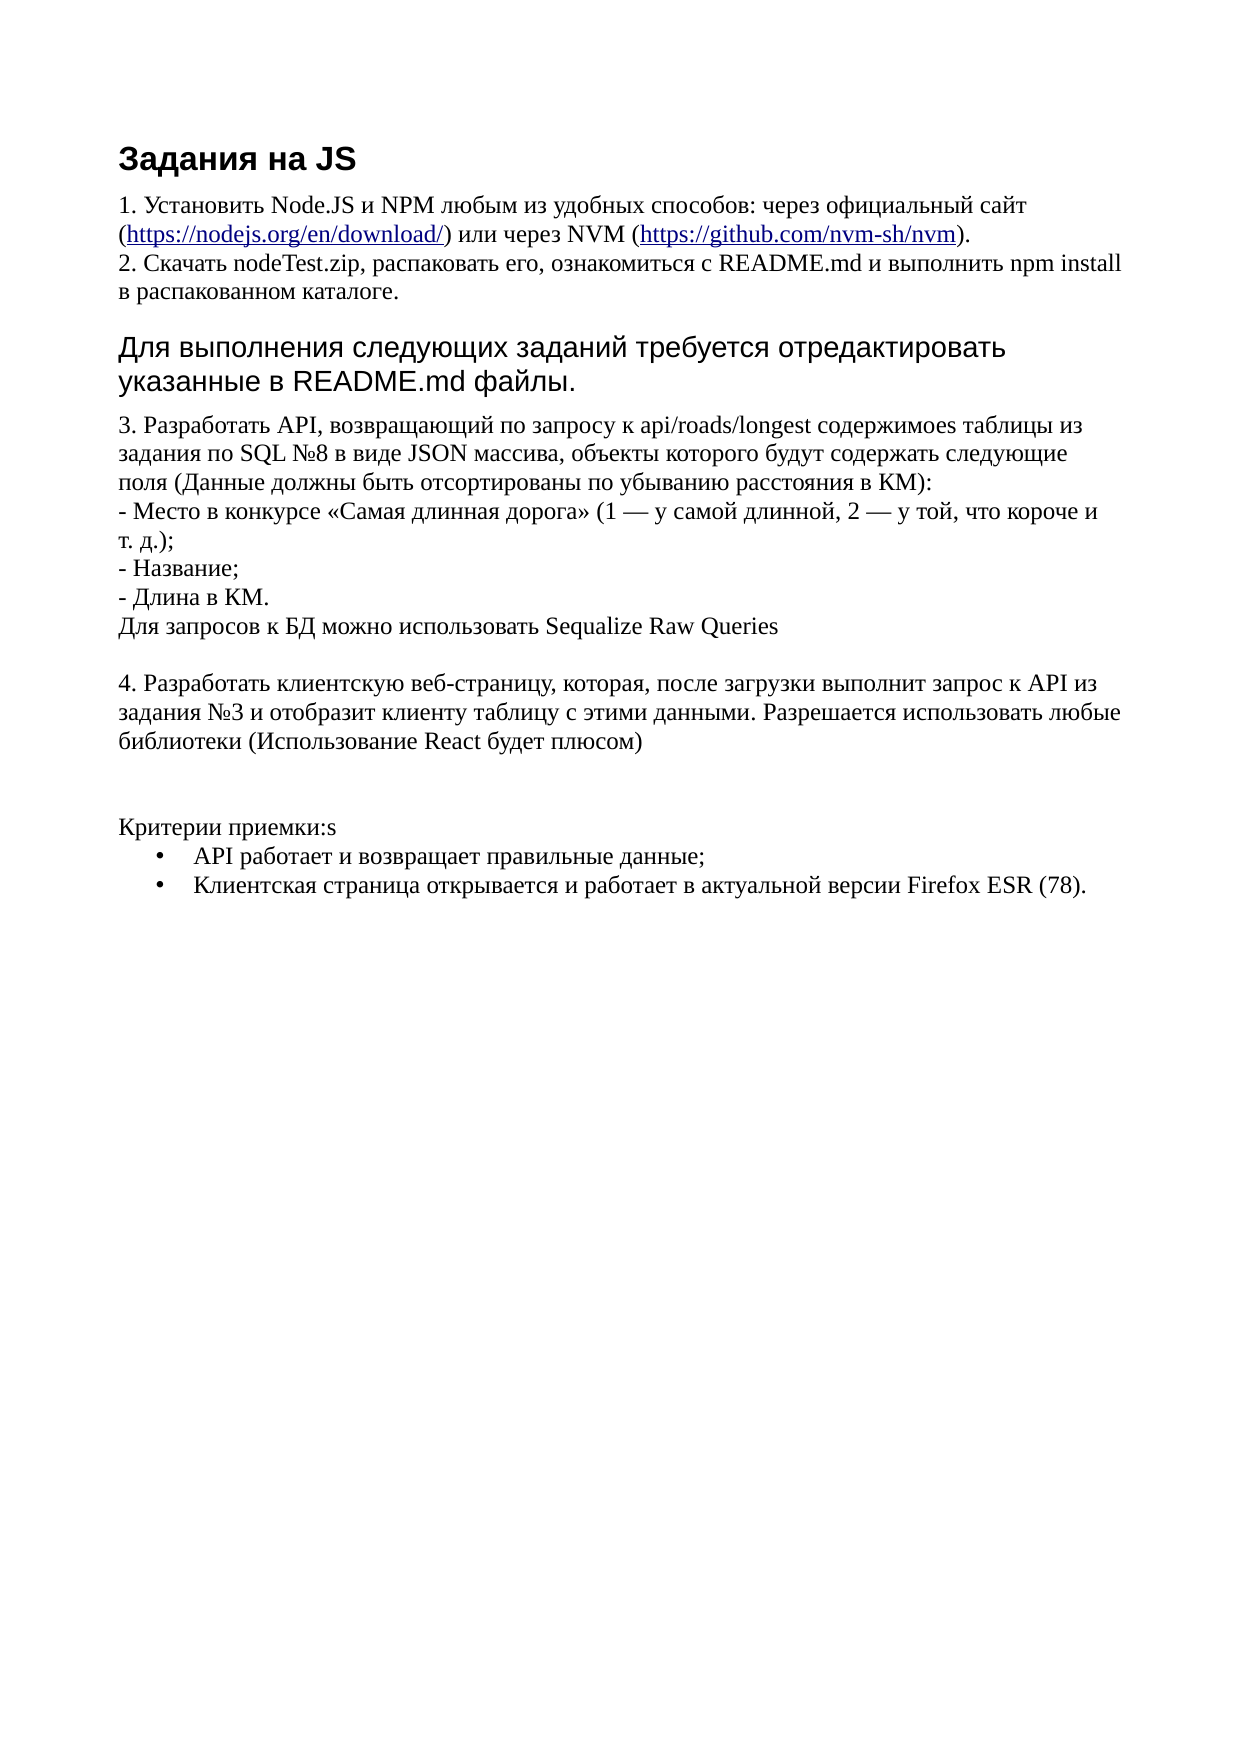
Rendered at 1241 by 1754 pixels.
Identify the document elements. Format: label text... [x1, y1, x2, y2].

text Критерии приемки:s [118, 812, 1122, 841]
text 2. Скачать nodeTest.zip, распаковать его, ознакомиться с README.md и выполнить npm install в распакованном каталоге. [118, 248, 1122, 305]
text - Длина в КМ. [118, 582, 1122, 611]
subtitle Для выполнения следующих заданий требуется отредактировать указанные в README.md файлы. [118, 330, 1122, 397]
text 3. Разработать API, возвращающий по запросу к api/roads/longest содержимоеs таблицы из задания по SQL №8 в виде JSON массива, объекты которого будут содержать следующие поля (Данные должны быть отсортированы по убыванию расстояния в КМ): [118, 410, 1122, 496]
text 1. Установить Node.JS и NPM любым из удобных способов: через официальный сайт (https://nodejs.org/en/download/) или через NVM (https://github.com/nvm-sh/nvm). [118, 190, 1122, 248]
list API работает и возвращает правильные данные; [156, 841, 1122, 870]
text - Название; [118, 553, 1122, 582]
text 4. Разработать клиентскую веб-страницу, которая, после загрузки выполнит запрос к API из задания №3 и отобразит клиенту таблицу с этими данными. Разрешается использовать любые библиотеки (Использование React будет плюсом) [118, 668, 1122, 755]
subtitle Задания на JS [118, 139, 1122, 178]
list Клиентская страница открывается и работает в актуальной версии Firefox ESR (78). [156, 870, 1122, 898]
text - Место в конкурсе «Самая длинная дорога» (1 — у самой длинной, 2 — у той, что короче и т. д.); [118, 496, 1122, 553]
text Для запросов к БД можно использовать Sequalize Raw Queries [118, 611, 1122, 640]
